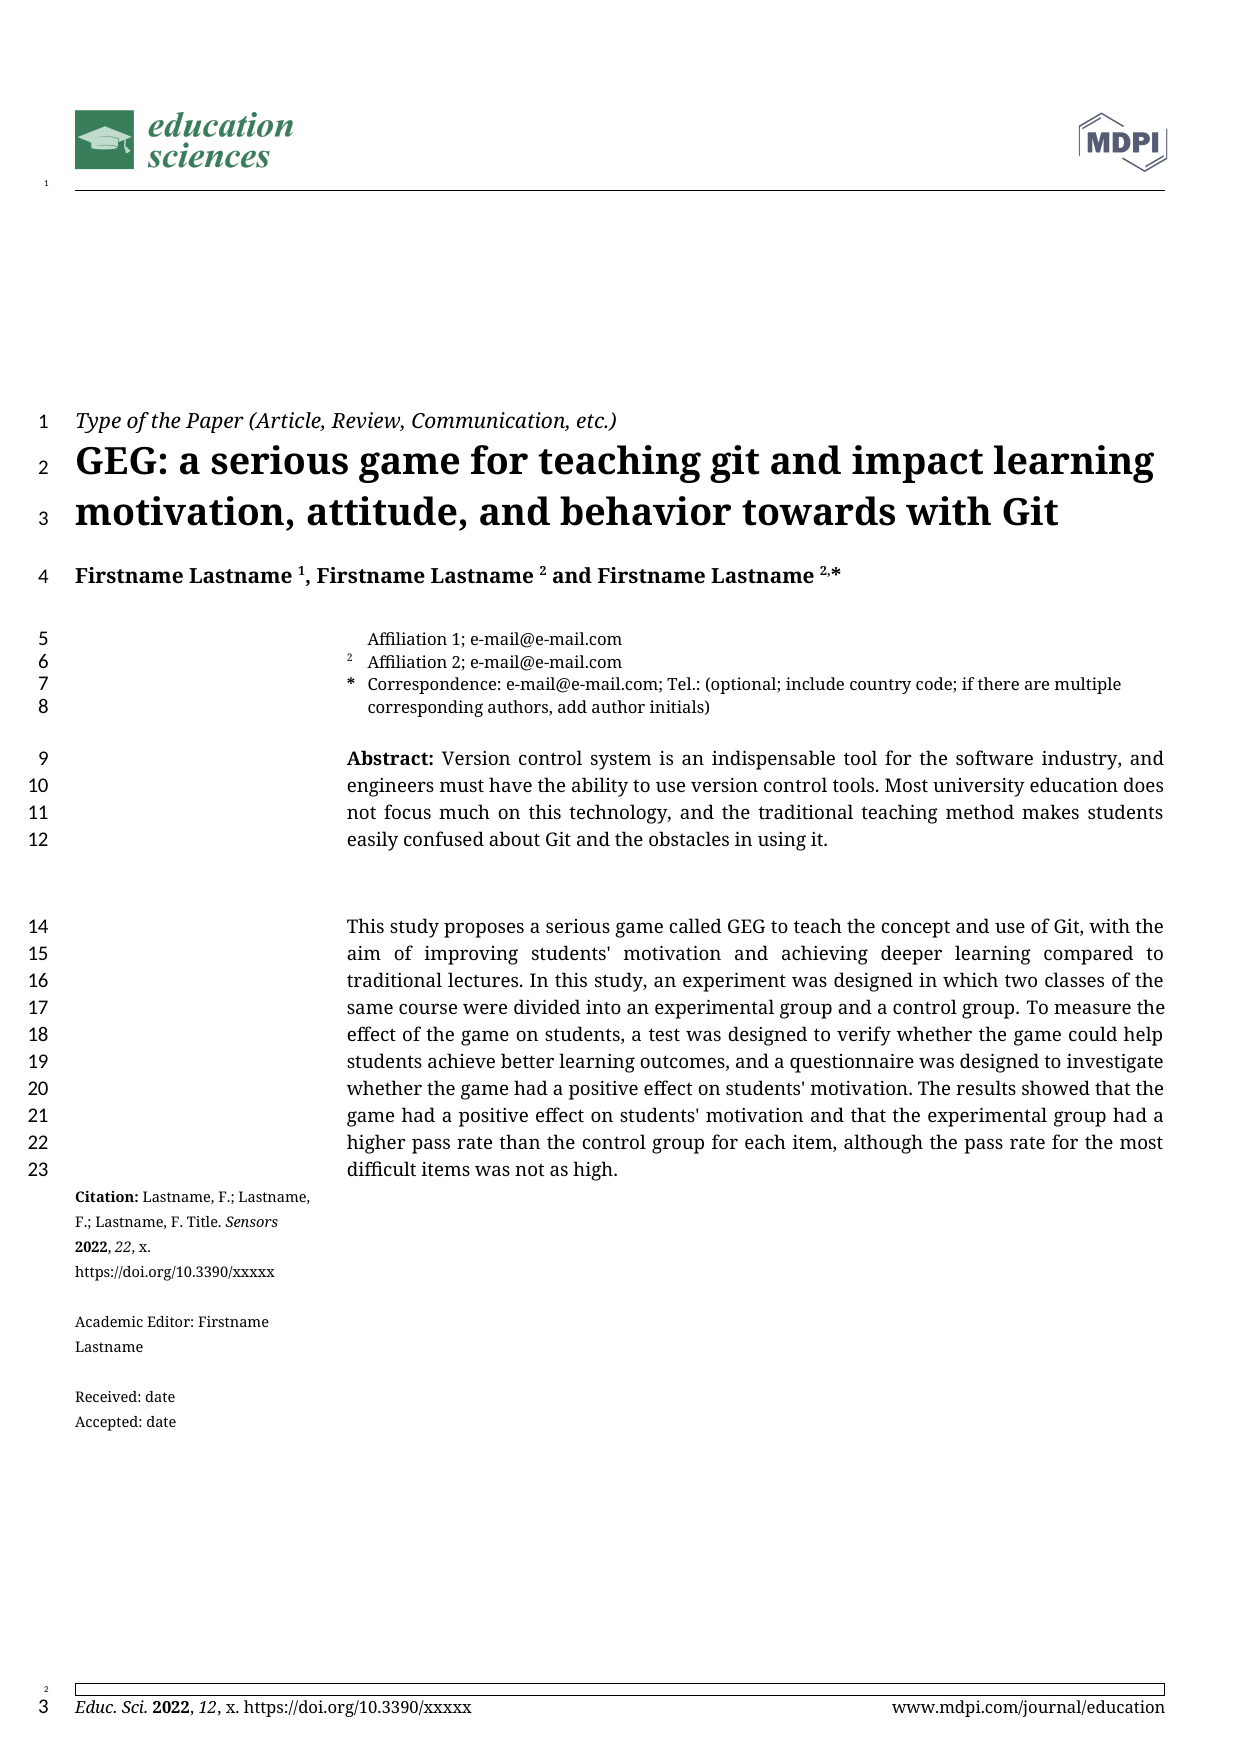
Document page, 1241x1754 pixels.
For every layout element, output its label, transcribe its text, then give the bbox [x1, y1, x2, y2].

text Type of the Paper (Article, Review, Communication, etc.) [75, 406, 1165, 434]
table_header [75, 852, 326, 886]
text Affiliation 1; e-mail@e-mail.com [347, 627, 1165, 650]
text 2 Affiliation 2; e-mail@e-mail.com [347, 650, 1165, 673]
text * Correspondence: e-mail@e-mail.com; Tel.: (optional; include country code; if there are multiple corresponding authors, add author initials) [347, 673, 1165, 718]
text Abstract: Version control system is an indispensable tool for the software industry, and engineers must have the ability to use version control tools. Most university education does not focus much on this technology, and the traditional teaching method makes students easily confused about Git and the obstacles in using it. [347, 743, 1165, 852]
text Firstname Lastname 1, Firstname Lastname 2 and Firstname Lastname 2,* [75, 562, 1165, 590]
text This study proposes a serious game called GEG to teach the concept and use of Git, with the aim of improving students' motivation and achieving deeper learning compared to traditional lectures. In this study, an experiment was designed in which two classes of the same course were divided into an experimental group and a control group. To measure the effect of the game on students, a test was designed to verify whether the game could help students achieve better learning outcomes, and a questionnaire was designed to investigate whether the game had a positive effect on students' motivation. The results showed that the game had a positive effect on students' motivation and that the experimental group had a higher pass rate than the control group for each item, although the pass rate for the most difficult items was not as high. [347, 911, 1165, 1182]
title GEG: a serious game for teaching git and impact learning motivation, attitude, and behavior towards with Git [75, 434, 1165, 537]
table_header Citation: Lastname, F.; Lastname, F.; Lastname, F. Title. Sensors 2022, 22, x. https://doi.org/10.3390/xxxxx Academic Editor: Firstname Lastname Received: date Accepted: date [75, 1182, 326, 1432]
